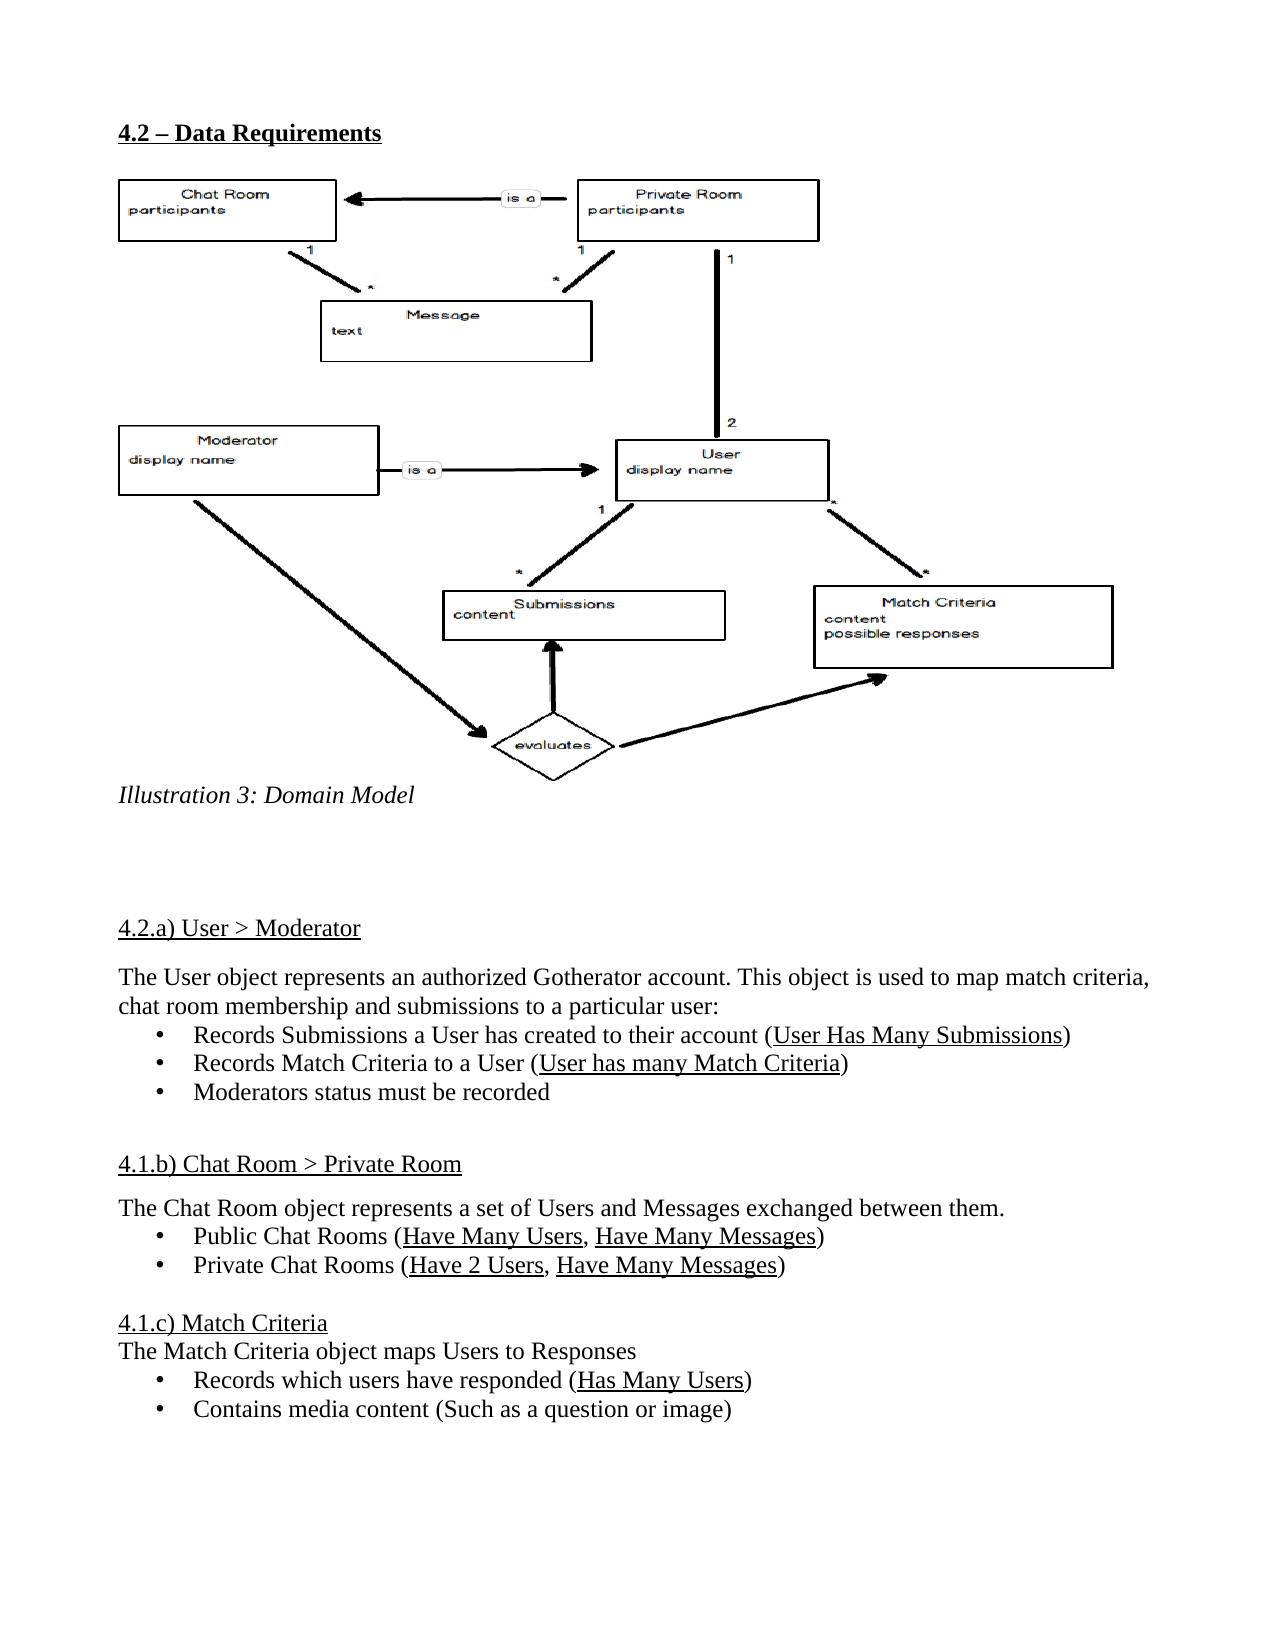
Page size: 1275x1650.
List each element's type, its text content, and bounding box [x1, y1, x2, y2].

text The Match Criteria object maps Users to Responses [118, 1336, 1157, 1365]
list Public Chat Rooms (Have Many Users, Have Many Messages) [156, 1221, 1157, 1250]
list Records Submissions a User has created to their account (User Has Many Submissions) [156, 1020, 1157, 1048]
text 4.2.a) User > Moderator [118, 913, 1157, 942]
text The Chat Room object represents a set of Users and Messages exchanged between them. [118, 1193, 1157, 1221]
text 4.1.c) Match Criteria [118, 1308, 1157, 1336]
text 4.2 – Data Requirements [118, 118, 1157, 147]
picture [118, 179, 1116, 781]
list Moderators status must be recorded [156, 1077, 1157, 1106]
text Illustration 3: Domain Model [118, 180, 1157, 809]
list Records Match Criteria to a User (User has many Match Criteria) [156, 1048, 1157, 1077]
text 4.1.b) Chat Room > Private Room [118, 1149, 1157, 1178]
list Private Chat Rooms (Have 2 Users, Have Many Messages) [156, 1250, 1157, 1279]
list Contains media content (Such as a question or image) [156, 1394, 1157, 1423]
text The User object represents an authorized Gotherator account. This object is used to map match criteria, chat room membership and submissions to a particular user: [118, 962, 1157, 1020]
list Records which users have responded (Has Many Users) [156, 1365, 1157, 1394]
